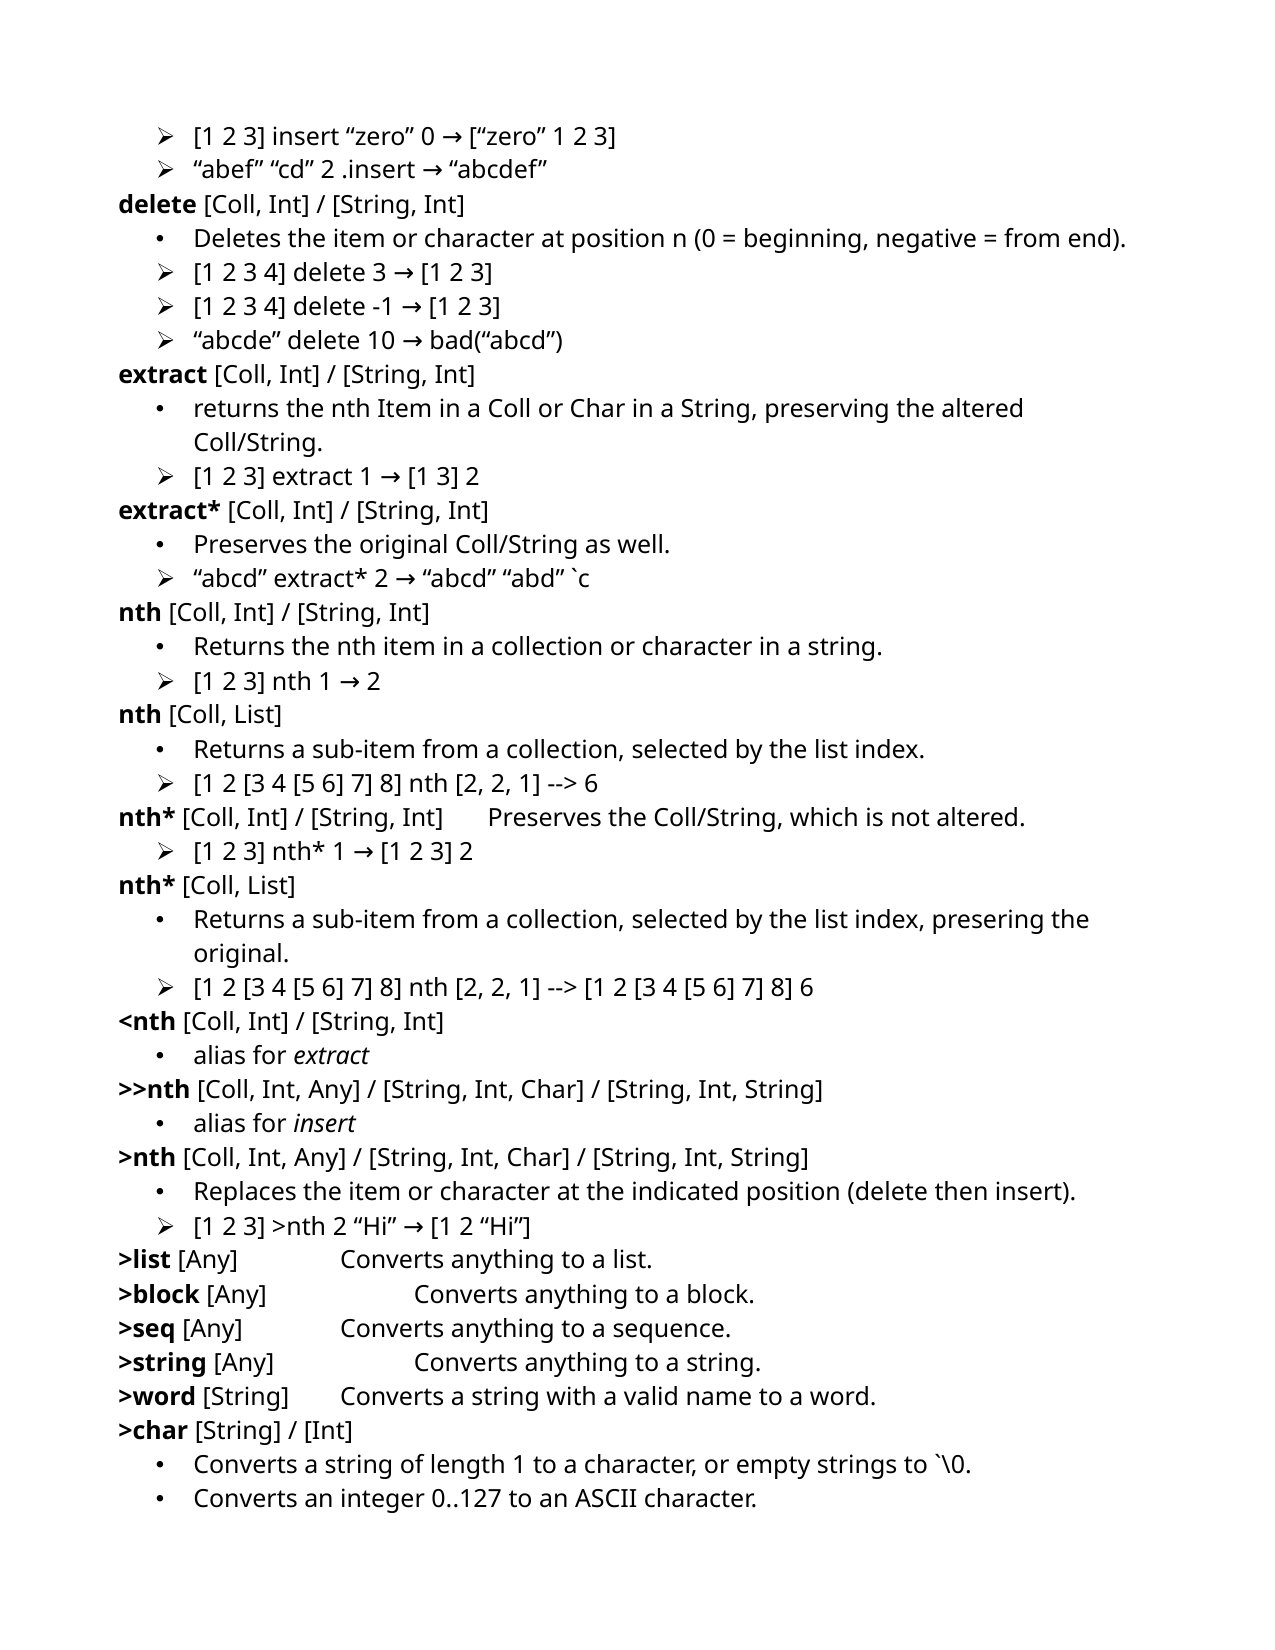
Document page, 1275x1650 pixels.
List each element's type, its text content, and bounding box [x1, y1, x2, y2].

list [1 2 [3 4 [5 6] 7] 8] nth [2, 2, 1] --> 6 [156, 765, 1157, 799]
text >block [Any] Converts anything to a block. [118, 1276, 1157, 1310]
text >nth [Coll, Int, Any] / [String, Int, Char] / [String, Int, String] [118, 1140, 1157, 1174]
list Converts a string of length 1 to a character, or empty strings to `\0. [156, 1447, 1157, 1481]
text >char [String] / [Int] [118, 1412, 1157, 1447]
text >seq [Any] Converts anything to a sequence. [118, 1310, 1157, 1344]
list [1 2 3] insert “zero” 0 → [“zero” 1 2 3] [156, 118, 1157, 152]
text >string [Any] Converts anything to a string. [118, 1344, 1157, 1378]
text <nth [Coll, Int] / [String, Int] [118, 1004, 1157, 1038]
list alias for insert [156, 1106, 1157, 1140]
list alias for extract [156, 1038, 1157, 1072]
text >>nth [Coll, Int, Any] / [String, Int, Char] / [String, Int, String] [118, 1072, 1157, 1106]
text >list [Any] Converts anything to a list. [118, 1242, 1157, 1276]
list “abef” “cd” 2 .insert → “abcdef” [156, 152, 1157, 186]
list [1 2 3 4] delete -1 → [1 2 3] [156, 288, 1157, 322]
list returns the nth Item in a Coll or Char in a String, preserving the altered Coll/String. [156, 391, 1157, 459]
text delete [Coll, Int] / [String, Int] [118, 186, 1157, 220]
list [1 2 3] nth 1 → 2 [156, 663, 1157, 697]
list Converts an integer 0..127 to an ASCII character. [156, 1481, 1157, 1515]
list Returns a sub-item from a collection, selected by the list index, presering the original. [156, 902, 1157, 970]
text extract [Coll, Int] / [String, Int] [118, 357, 1157, 391]
text >word [String] Converts a string with a valid name to a word. [118, 1378, 1157, 1412]
text nth [Coll, Int] / [String, Int] [118, 595, 1157, 629]
list Deletes the item or character at position n (0 = beginning, negative = from end). [156, 220, 1157, 254]
list Returns the nth item in a collection or character in a string. [156, 629, 1157, 663]
list Preserves the original Coll/String as well. [156, 527, 1157, 561]
text nth* [Coll, Int] / [String, Int] Preserves the Coll/String, which is not altered. [118, 799, 1157, 833]
list Returns a sub-item from a collection, selected by the list index. [156, 731, 1157, 765]
list Replaces the item or character at the indicated position (delete then insert). [156, 1174, 1157, 1208]
text nth [Coll, List] [118, 697, 1157, 731]
list [1 2 3 4] delete 3 → [1 2 3] [156, 254, 1157, 288]
text extract* [Coll, Int] / [String, Int] [118, 493, 1157, 527]
list [1 2 3] >nth 2 “Hi” → [1 2 “Hi”] [156, 1208, 1157, 1242]
list “abcde” delete 10 → bad(“abcd”) [156, 322, 1157, 357]
list [1 2 3] nth* 1 → [1 2 3] 2 [156, 833, 1157, 867]
list “abcd” extract* 2 → “abcd” “abd” `c [156, 561, 1157, 595]
list [1 2 [3 4 [5 6] 7] 8] nth [2, 2, 1] --> [1 2 [3 4 [5 6] 7] 8] 6 [156, 970, 1157, 1004]
text nth* [Coll, List] [118, 867, 1157, 902]
list [1 2 3] extract 1 → [1 3] 2 [156, 459, 1157, 493]
